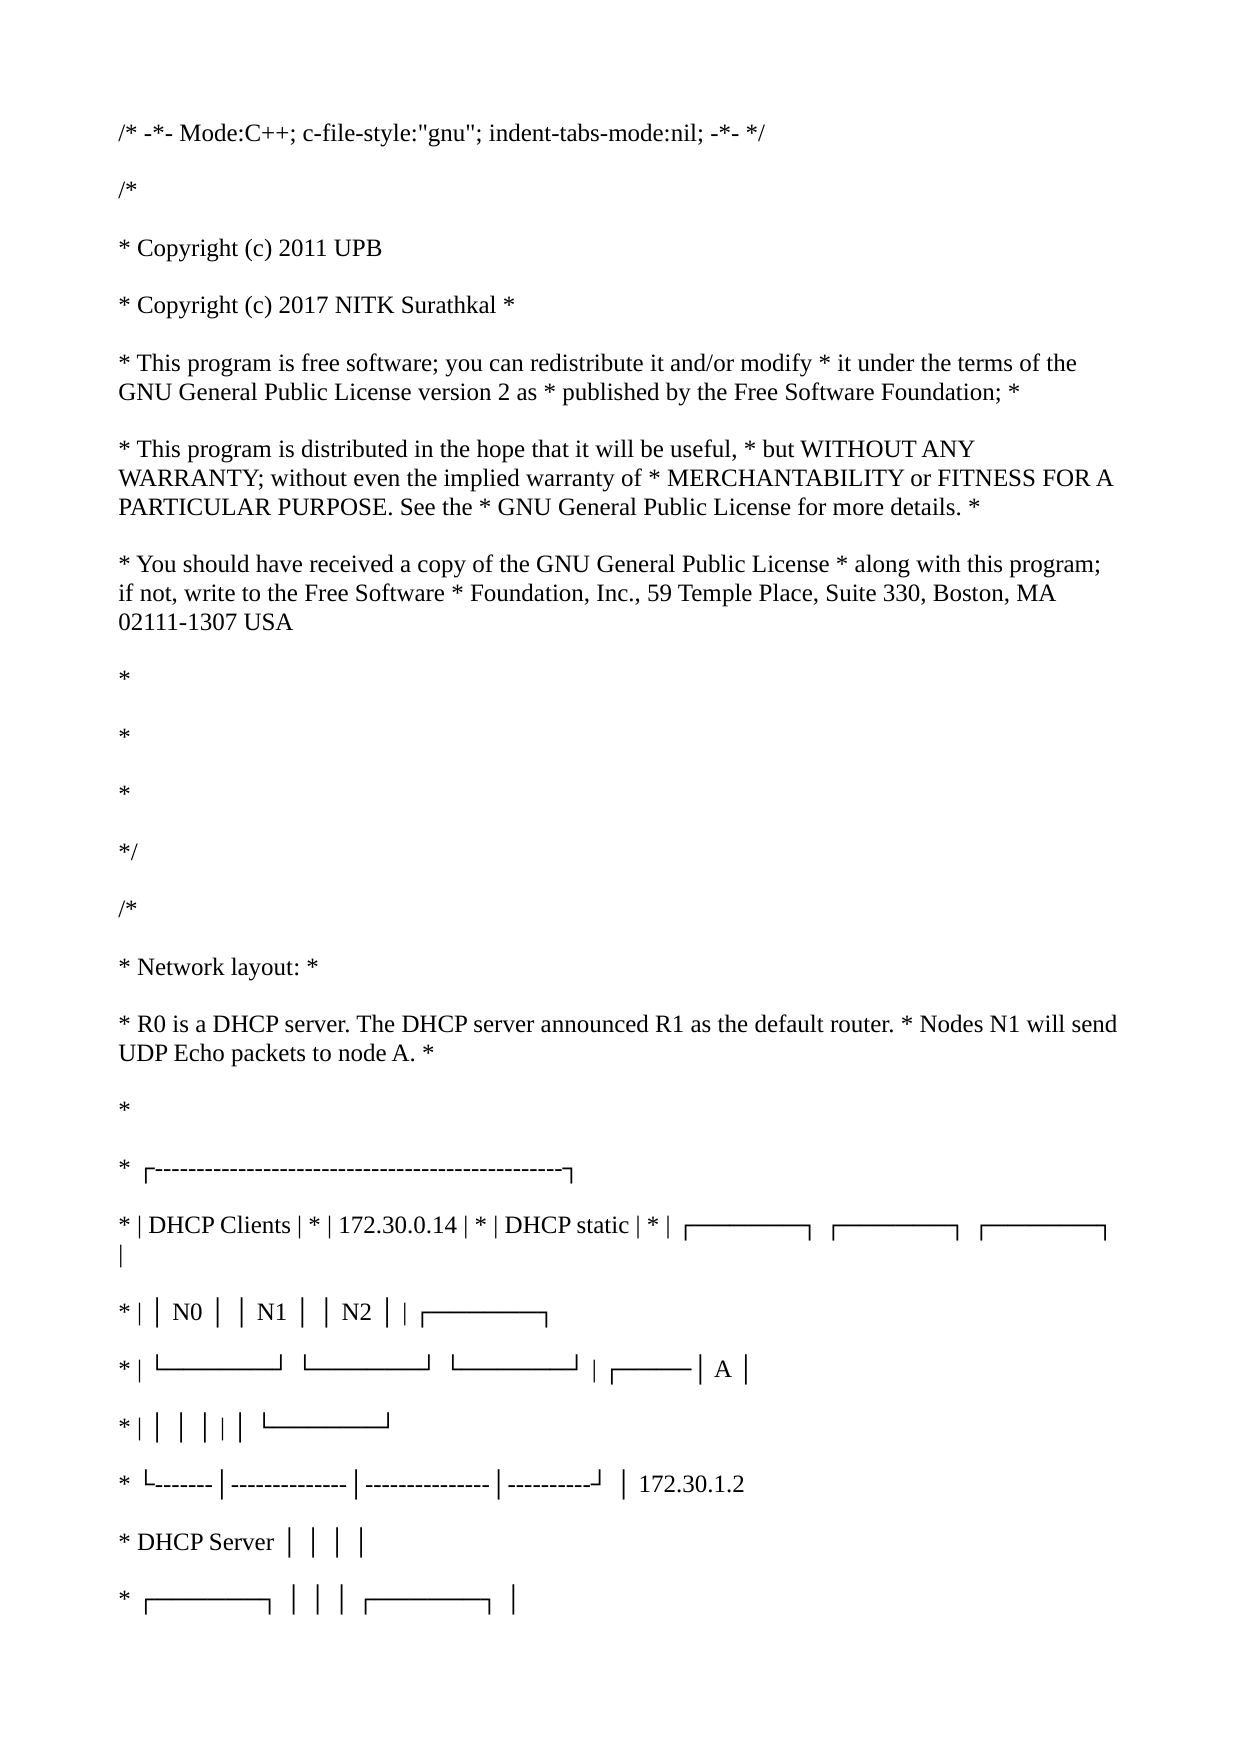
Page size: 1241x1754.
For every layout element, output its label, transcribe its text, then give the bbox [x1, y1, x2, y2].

text * └-------│--------------│---------------│----------┘ │ 172.30.1.2 [357, 1469, 497, 1498]
text * | └──────┘ └──────┘ └──────┘ | ┌────│ A │ [701, 1354, 745, 1383]
text * ┌──────┐ │ │ │ ┌──────┐ │ [514, 1584, 1122, 1613]
text * ┌──────┐ │ │ │ ┌──────┐ │ [342, 1584, 512, 1613]
text * ┌──────┐ │ │ │ ┌──────┐ │ [147, 1600, 268, 1613]
text * ┌──────┐ │ │ │ ┌──────┐ │ [366, 1600, 488, 1613]
text * DHCP Server │ │ │ │ [290, 1527, 312, 1556]
text * This program is free software; you can redistribute it and/or modify * it under the terms of the GNU General Public License version 2 as * published by the Free Software Foundation; * [118, 348, 1122, 406]
text * DHCP Server │ │ │ │ [314, 1527, 336, 1556]
text * [118, 722, 1122, 751]
text * | │ N0 │ │ N1 │ │ N2 │ | ┌──────┐ [158, 1297, 216, 1326]
text * | └──────┘ └──────┘ └──────┘ | ┌────│ A │ [747, 1354, 1122, 1383]
text * | └──────┘ └──────┘ └──────┘ | ┌────│ A │ [454, 1354, 575, 1369]
text * | │ │ │ | │ └──────┘ [265, 1412, 387, 1427]
text * R0 is a DHCP server. The DHCP server announced R1 as the default router. * Nodes N1 will send UDP Echo packets to node A. * [118, 1009, 1122, 1067]
text * ┌-------------------------------------------------┐ [118, 1153, 1122, 1182]
text * └-------│--------------│---------------│----------┘ │ 172.30.1.2 [499, 1469, 622, 1498]
text * | │ N0 │ │ N1 │ │ N2 │ | ┌──────┐ [388, 1297, 1122, 1326]
text * [118, 1096, 1122, 1124]
text * | │ │ │ | │ └──────┘ [241, 1412, 1122, 1441]
text * Network layout: * [118, 952, 1122, 981]
text * | │ N0 │ │ N1 │ │ N2 │ | ┌──────┐ [327, 1297, 386, 1326]
text * | └──────┘ └──────┘ └──────┘ | ┌────│ A │ [306, 1354, 428, 1369]
text * | │ │ │ | │ └──────┘ [158, 1412, 180, 1441]
text * | DHCP Clients | * | 172.30.0.14 | * | DHCP static | * | ┌──────┐ ┌──────┐ ┌──────┐ | [118, 1211, 1122, 1268]
text * | │ N0 │ │ N1 │ │ N2 │ | ┌──────┐ [423, 1313, 545, 1326]
text * [118, 779, 1122, 808]
text * | └──────┘ └──────┘ └──────┘ | ┌────│ A │ [158, 1354, 280, 1369]
text * DHCP Server │ │ │ │ [338, 1527, 360, 1556]
text * ┌──────┐ │ │ │ ┌──────┐ │ [118, 1584, 292, 1613]
text * [118, 664, 1122, 693]
text */ [118, 837, 1122, 866]
text * | └──────┘ └──────┘ └──────┘ | ┌────│ A │ [118, 1354, 699, 1383]
text * | │ │ │ | │ └──────┘ [118, 1412, 156, 1441]
text * ┌──────┐ │ │ │ ┌──────┐ │ [318, 1584, 340, 1613]
text * Copyright (c) 2011 UPB [118, 233, 1122, 262]
text * | │ N0 │ │ N1 │ │ N2 │ | ┌──────┐ [118, 1297, 156, 1326]
text * | │ │ │ | │ └──────┘ [206, 1412, 239, 1441]
text * | │ │ │ | │ └──────┘ [182, 1412, 204, 1441]
text /* -*- Mode:C++; c-file-style:"gnu"; indent-tabs-mode:nil; -*- */ [118, 118, 1122, 147]
text * DHCP Server │ │ │ │ [118, 1527, 288, 1556]
text * └-------│--------------│---------------│----------┘ │ 172.30.1.2 [624, 1469, 1122, 1498]
text * This program is distributed in the hope that it will be useful, * but WITHOUT ANY WARRANTY; without even the implied warranty of * MERCHANTABILITY or FITNESS FOR A PARTICULAR PURPOSE. See the * GNU General Public License for more details. * [118, 434, 1122, 521]
text * DHCP Server │ │ │ │ [362, 1527, 1122, 1556]
text * └-------│--------------│---------------│----------┘ │ 172.30.1.2 [223, 1469, 355, 1498]
text * Copyright (c) 2017 NITK Surathkal * [118, 291, 1122, 319]
text * └-------│--------------│---------------│----------┘ │ 172.30.1.2 [118, 1469, 221, 1498]
text * You should have received a copy of the GNU General Public License * along with this program; if not, write to the Free Software * Foundation, Inc., 59 Temple Place, Suite 330, Boston, MA 02111-1307 USA [118, 549, 1122, 636]
text /* [118, 894, 1122, 923]
text /* [118, 176, 1122, 204]
text * ┌──────┐ │ │ │ ┌──────┐ │ [294, 1584, 316, 1613]
text * | │ N0 │ │ N1 │ │ N2 │ | ┌──────┐ [242, 1297, 301, 1326]
